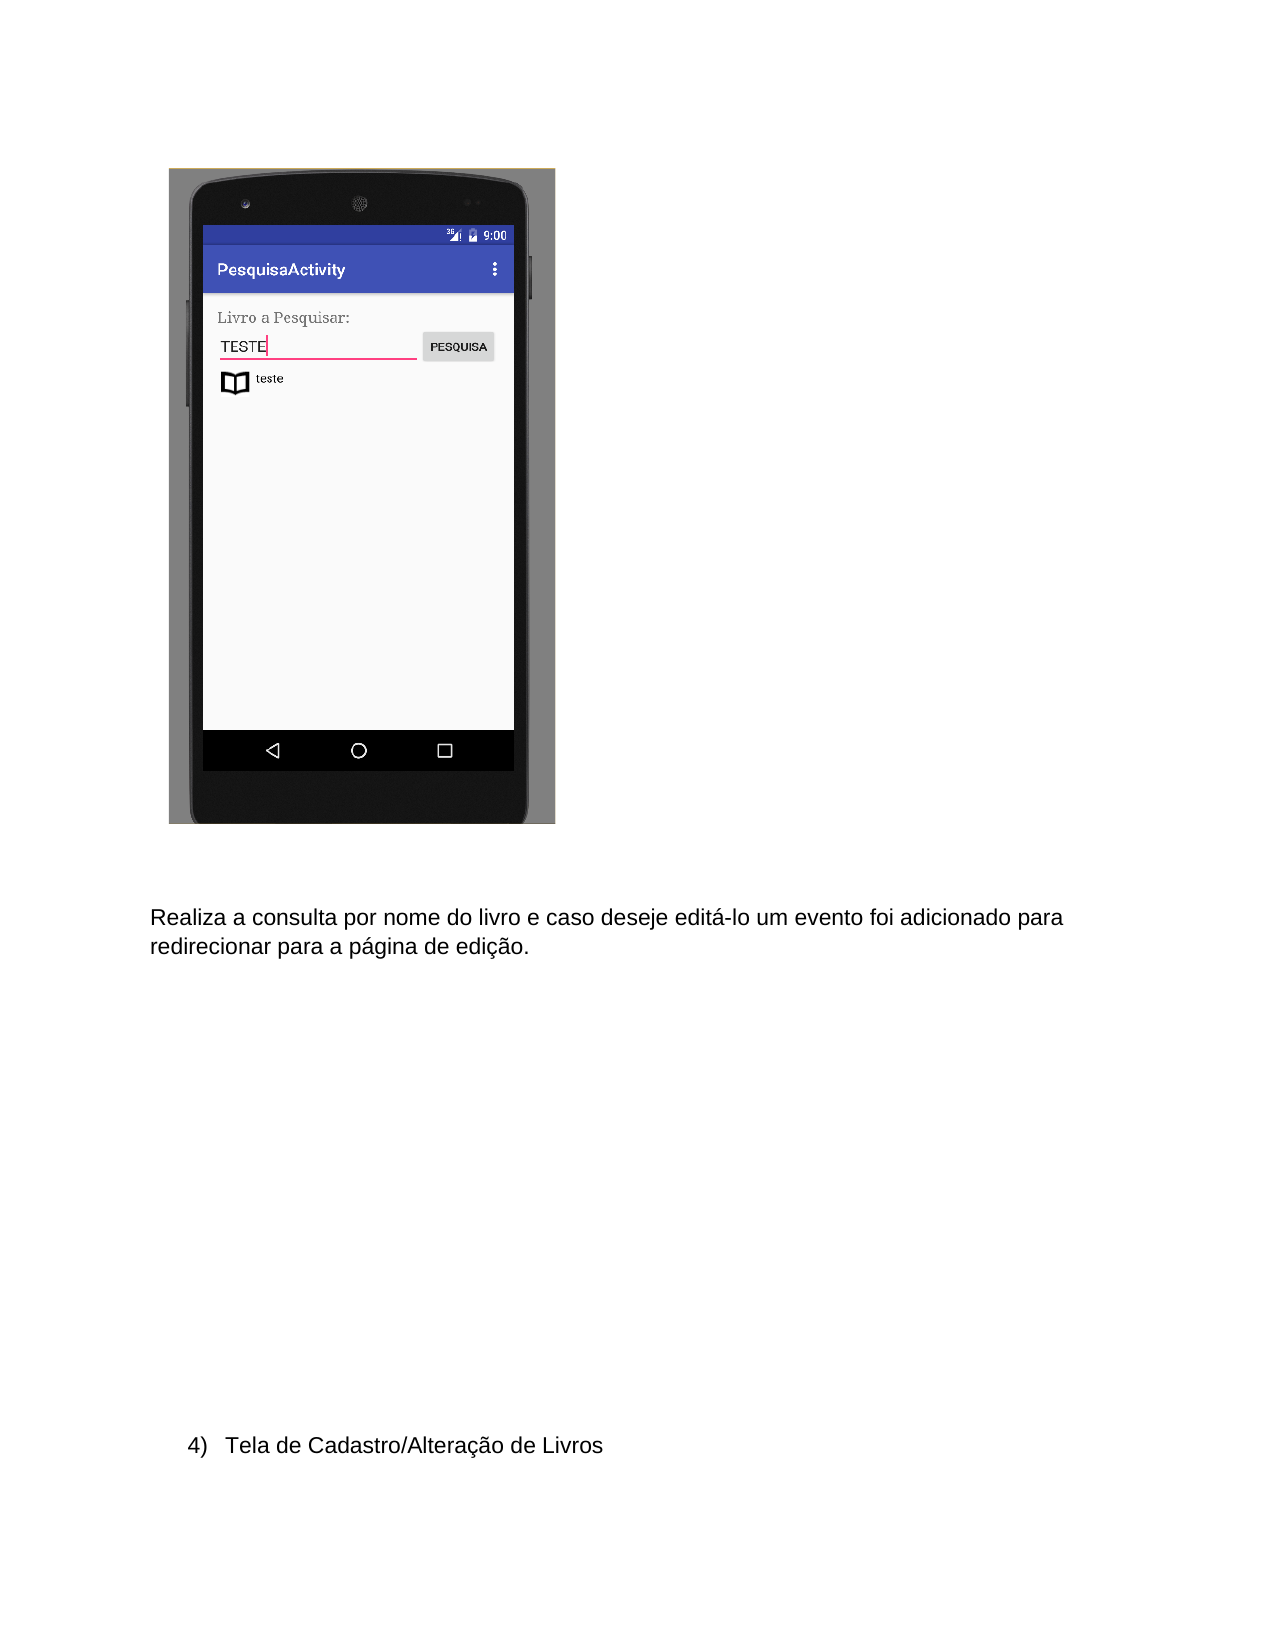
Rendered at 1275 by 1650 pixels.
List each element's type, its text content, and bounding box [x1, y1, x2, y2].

text Realiza a consulta por nome do livro e caso deseje editá-lo um evento foi adicionado para redirecionar para a página de edição. [150, 904, 1125, 959]
picture [168, 168, 556, 824]
list Tela de Cadastro/Alteração de Livros [187, 1433, 1125, 1459]
